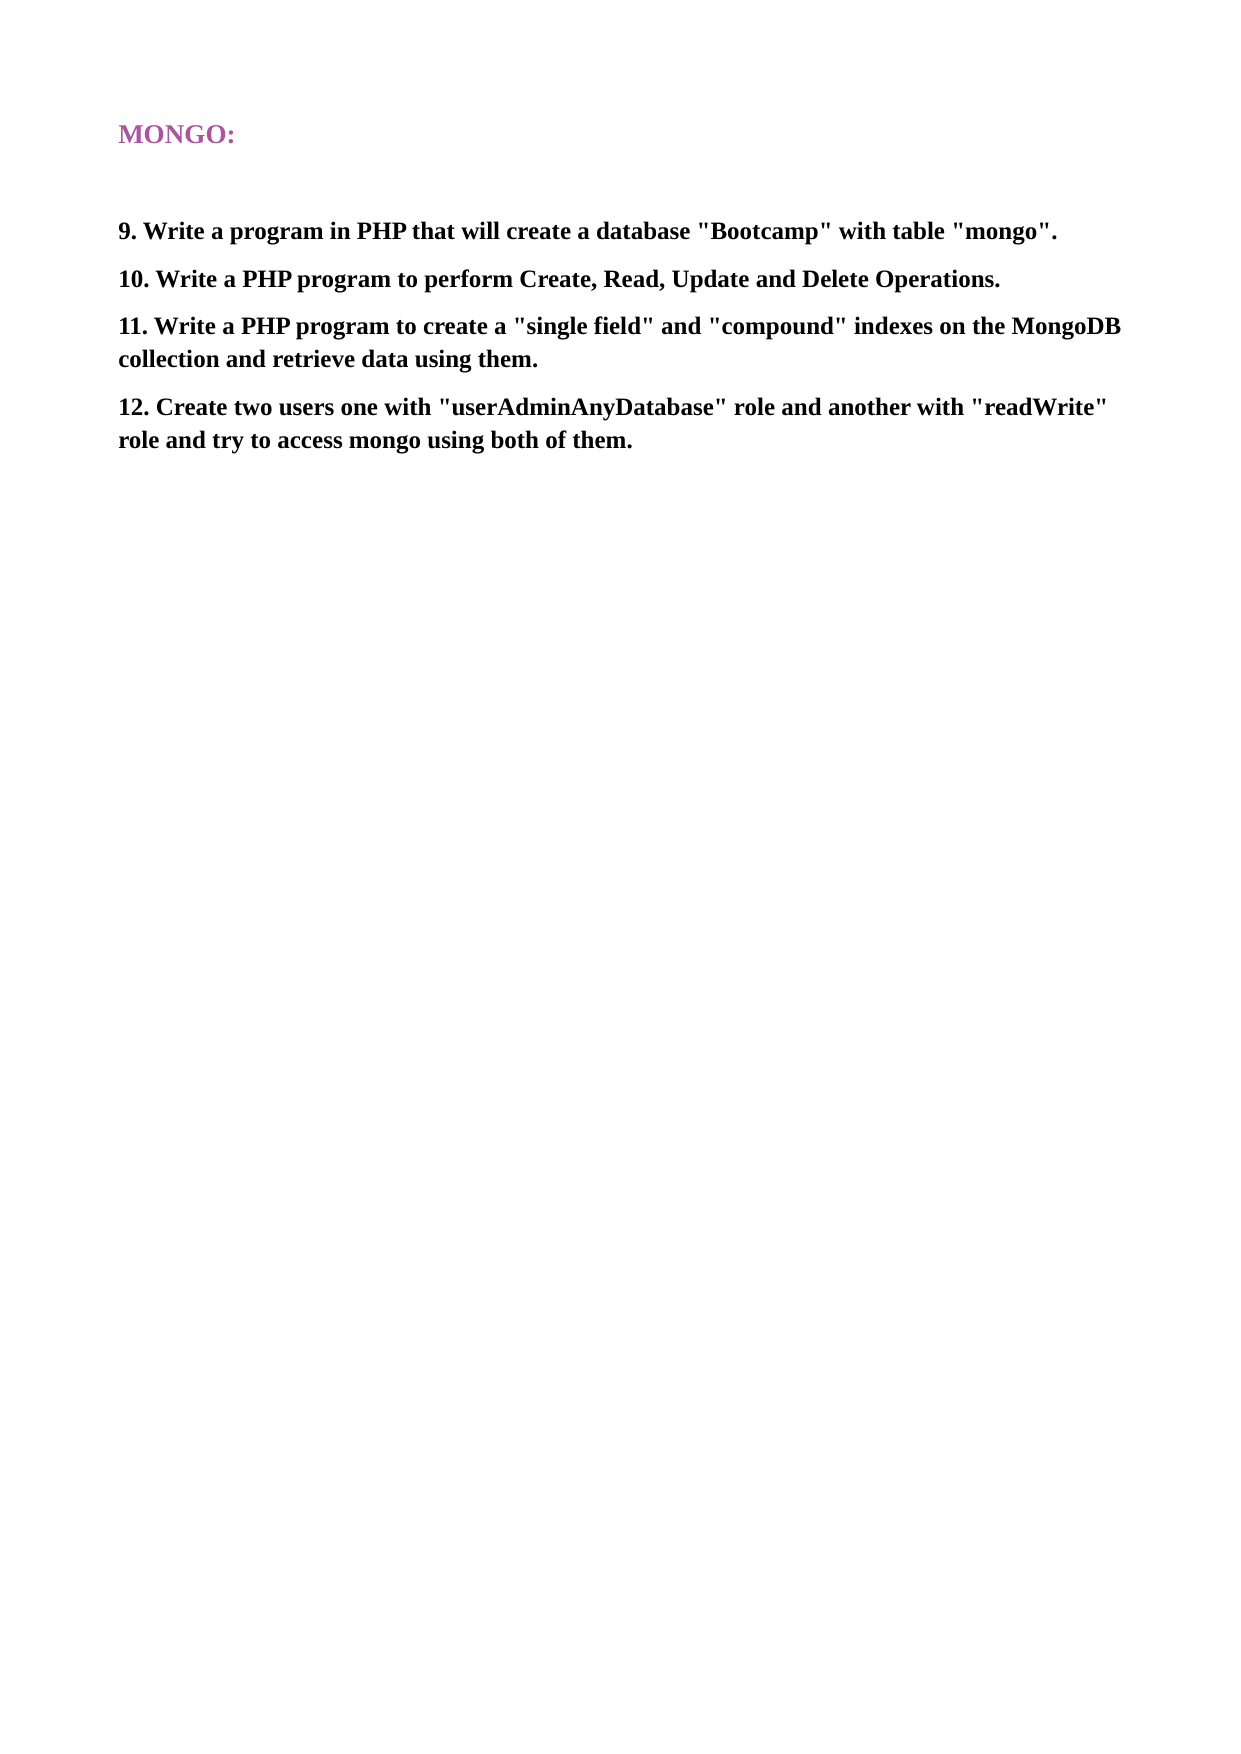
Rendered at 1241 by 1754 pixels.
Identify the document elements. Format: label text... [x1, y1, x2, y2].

text 11. Write a PHP program to create a "single field" and "compound" indexes on the MongoDB collection and retrieve data using them. [118, 311, 1122, 373]
text 12. Create two users one with "userAdminAnyDatabase" role and another with "readWrite" role and try to access mongo using both of them. [118, 392, 1122, 454]
text 9. Write a program in PHP that will create a database "Bootcamp" with table "mongo". [118, 216, 1122, 245]
text MONGO: [118, 118, 1122, 149]
text 10. Write a PHP program to perform Create, Read, Update and Delete Operations. [118, 264, 1122, 292]
